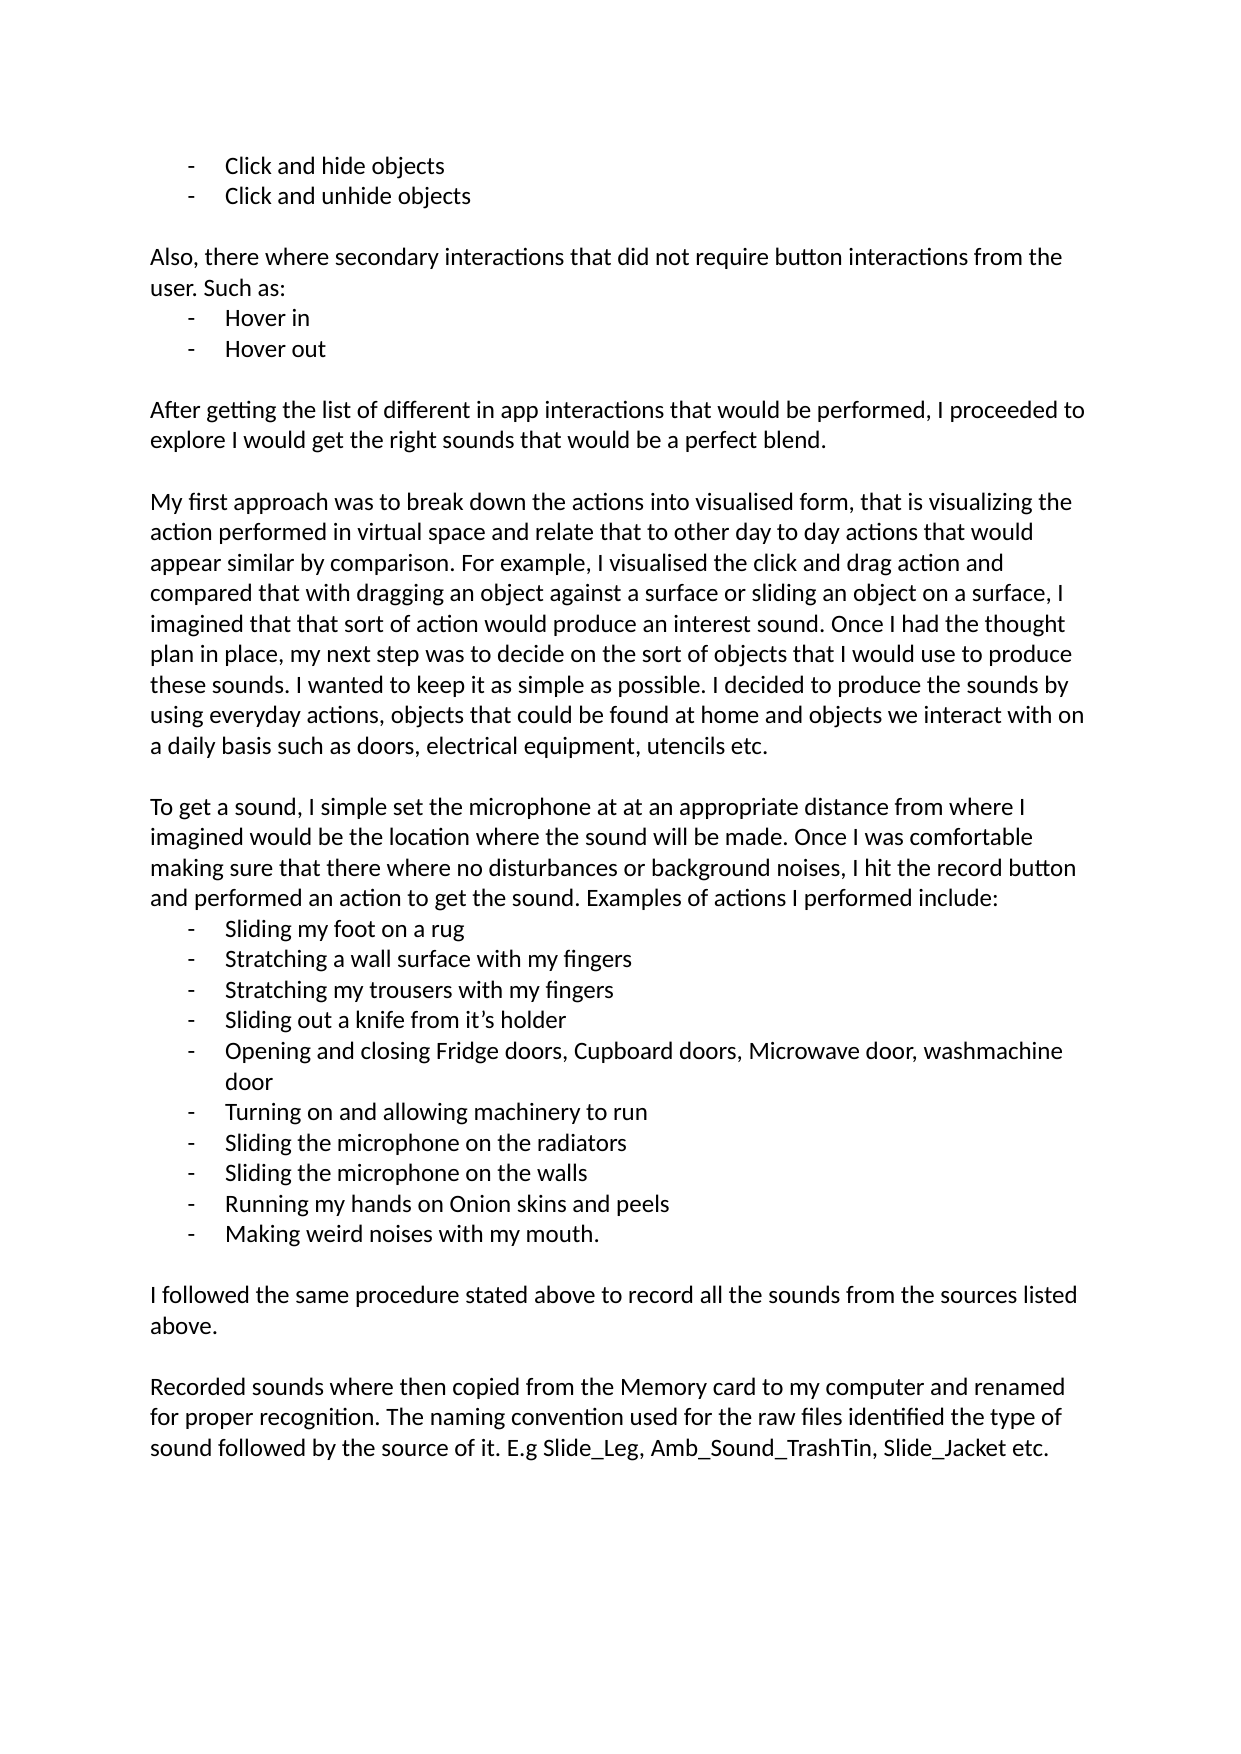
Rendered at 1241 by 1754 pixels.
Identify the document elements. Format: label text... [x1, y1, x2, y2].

list Hover out [187, 333, 1090, 364]
list Running my hands on Onion skins and peels [187, 1188, 1090, 1218]
list Stratching my trousers with my fingers [187, 974, 1090, 1004]
list Sliding my foot on a rug [187, 913, 1090, 943]
text I followed the same procedure stated above to record all the sounds from the sources listed above. [150, 1279, 1090, 1340]
list Opening and closing Fridge doors, Cupboard doors, Microwave door, washmachine door [187, 1035, 1090, 1096]
list Click and unhide objects [187, 181, 1090, 211]
list Sliding the microphone on the walls [187, 1157, 1090, 1188]
list Making weird noises with my mouth. [187, 1218, 1090, 1249]
text Also, there where secondary interactions that did not require button interactions from the user. Such as: [150, 242, 1090, 303]
list Click and hide objects [187, 150, 1090, 181]
text My first approach was to break down the actions into visualised form, that is visualizing the action performed in virtual space and relate that to other day to day actions that would appear similar by comparison. For example, I visualised the click and drag action and compared that with dragging an object against a surface or sliding an object on a surface, I imagined that that sort of action would produce an interest sound. Once I had the thought plan in place, my next step was to decide on the sort of objects that I would use to produce these sounds. I wanted to keep it as simple as possible. I decided to produce the sounds by using everyday actions, objects that could be found at home and objects we interact with on a daily basis such as doors, electrical equipment, utencils etc. [150, 486, 1090, 760]
list Sliding the microphone on the radiators [187, 1127, 1090, 1157]
text To get a sound, I simple set the microphone at at an appropriate distance from where I imagined would be the location where the sound will be made. Once I was comfortable making sure that there where no disturbances or background noises, I hit the record button and performed an action to get the sound. Examples of actions I performed include: [150, 791, 1090, 913]
list Sliding out a knife from it’s holder [187, 1004, 1090, 1035]
text Recorded sounds where then copied from the Memory card to my computer and renamed for proper recognition. The naming convention used for the raw files identified the type of sound followed by the source of it. E.g Slide_Leg, Amb_Sound_TrashTin, Slide_Jacket etc. [150, 1371, 1090, 1462]
list Hover in [187, 303, 1090, 333]
list Stratching a wall surface with my fingers [187, 943, 1090, 974]
text After getting the list of different in app interactions that would be performed, I proceeded to explore I would get the right sounds that would be a perfect blend. [150, 394, 1090, 455]
list Turning on and allowing machinery to run [187, 1096, 1090, 1127]
